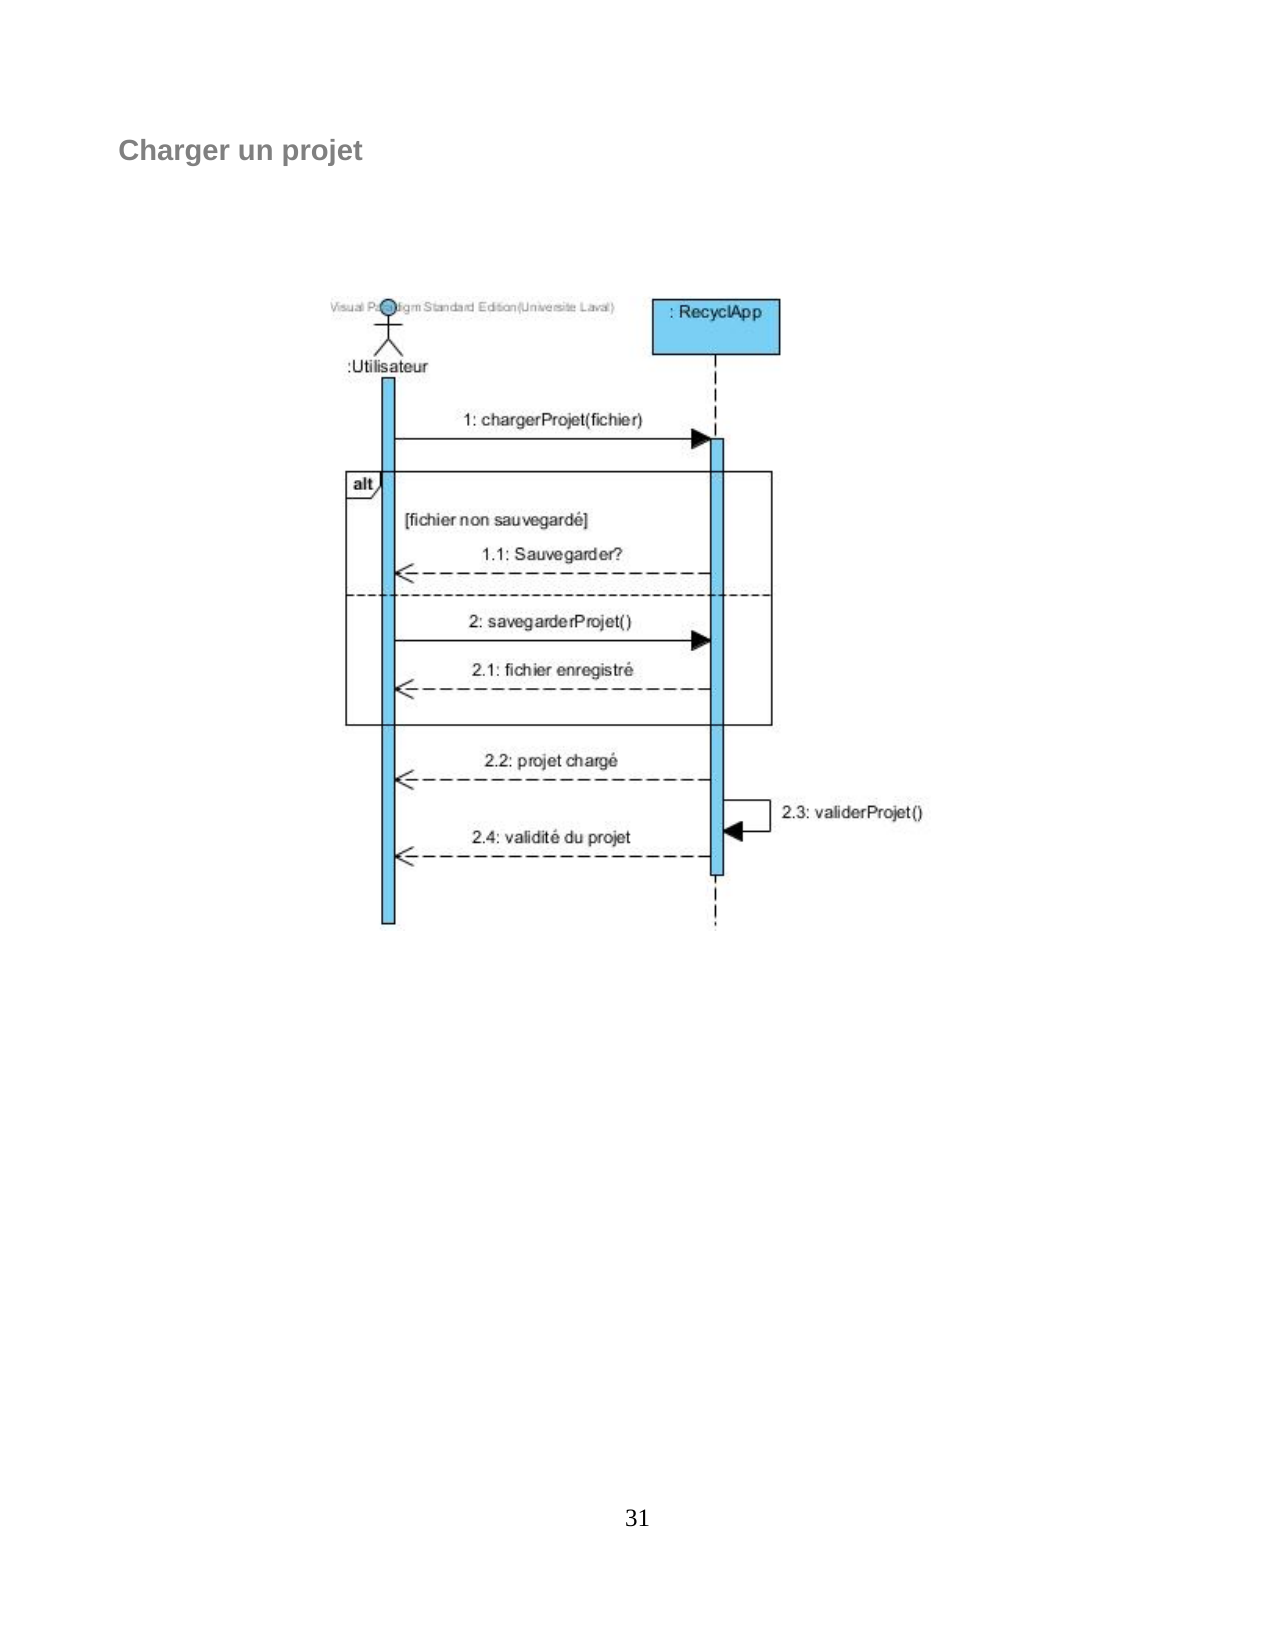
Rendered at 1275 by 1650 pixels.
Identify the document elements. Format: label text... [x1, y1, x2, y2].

picture [330, 296, 945, 931]
subtitle Charger un projet [118, 133, 1157, 166]
